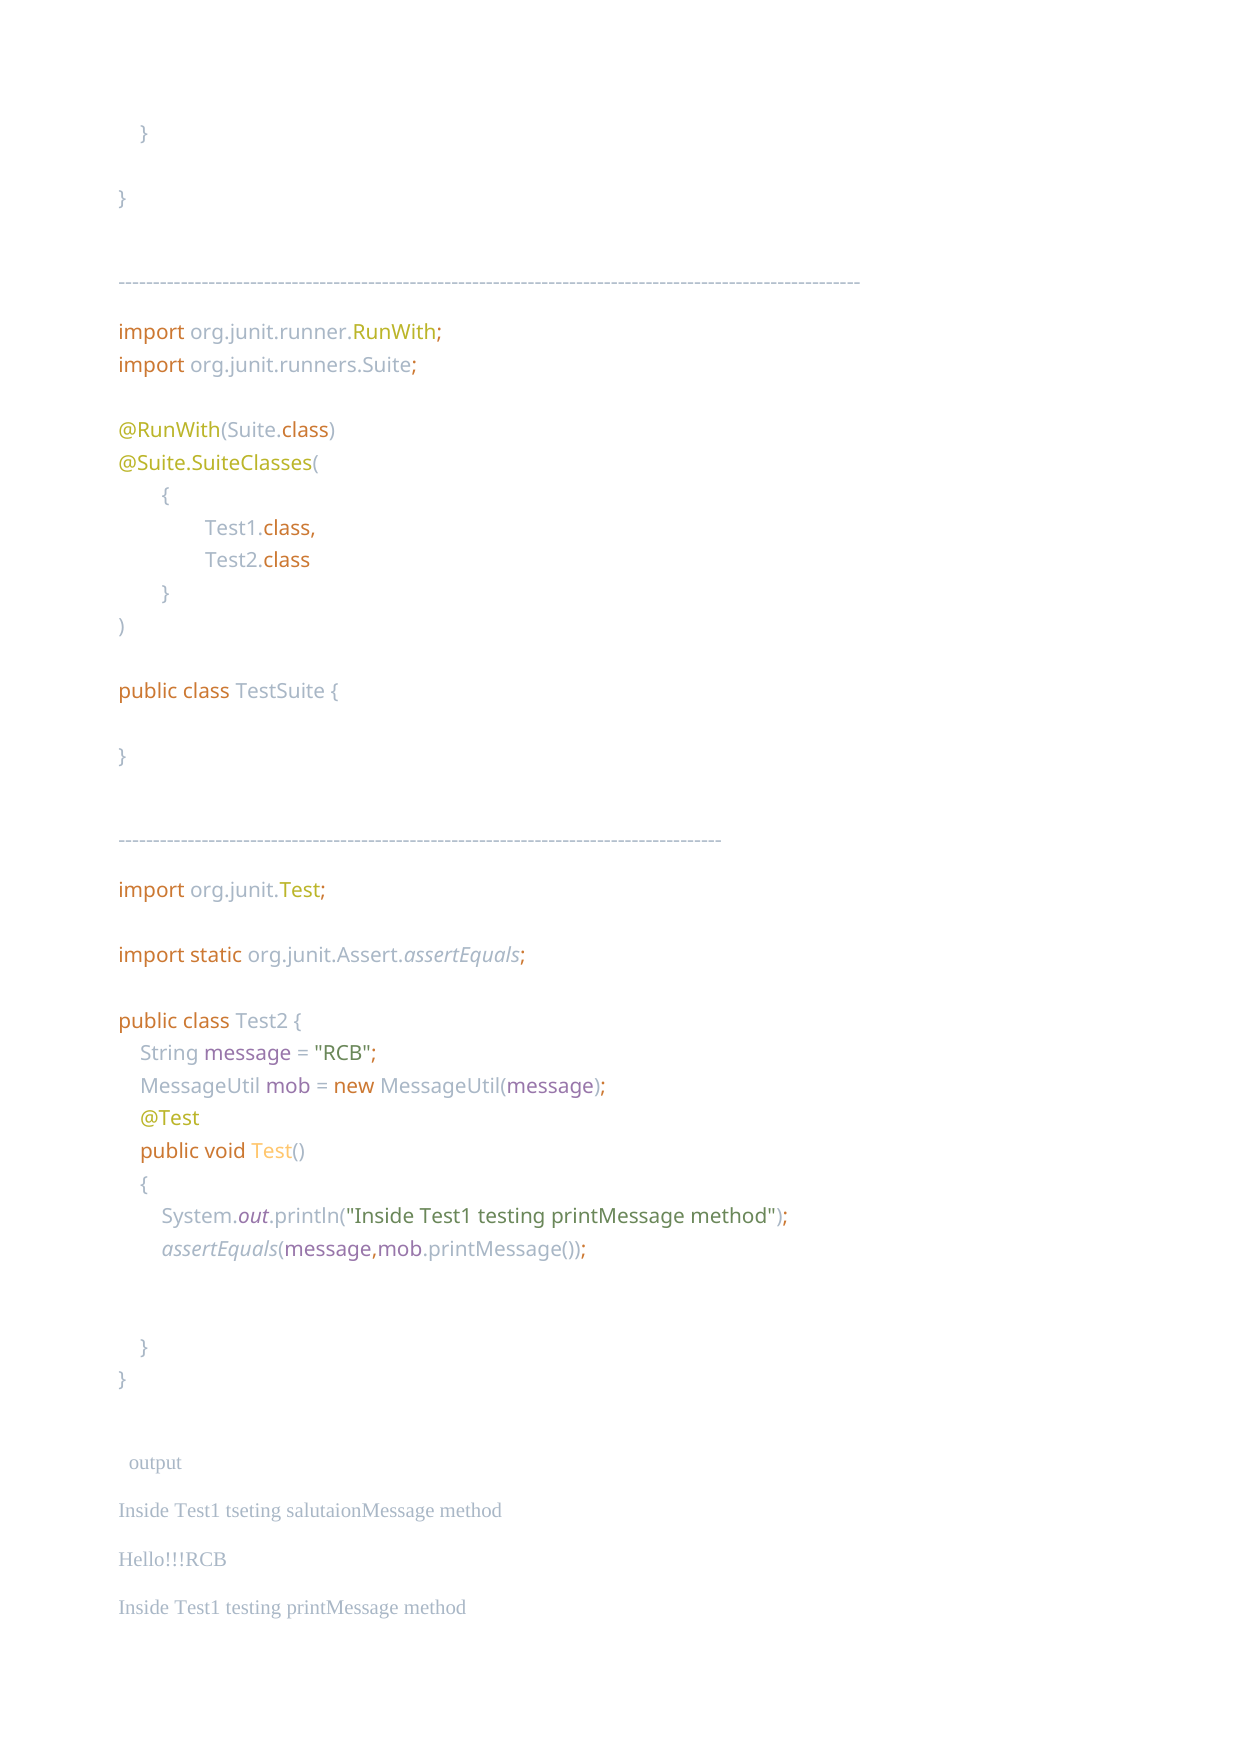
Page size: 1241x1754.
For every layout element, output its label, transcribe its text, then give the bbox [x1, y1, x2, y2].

text import org.junit.Test; import static org.junit.Assert.assertEquals; public class Test2 { String message = "RCB"; MessageUtil mob = new MessageUtil(message); @Test public void Test() { System.out.println("Inside Test1 testing printMessage method"); assertEquals(message,mob.printMessage()); } } [118, 875, 1122, 1425]
text import org.junit.runner.RunWith; import org.junit.runners.Suite; @RunWith(Suite.class) @Suite.SuiteClasses( { Test1.class, Test2.class } ) public class TestSuite { } [118, 317, 1122, 802]
text Inside Test1 testing printMessage method [118, 1595, 1122, 1619]
text ----------------------------------------------------------------------------------------------------------- [118, 269, 1122, 293]
text Inside Test1 tseting salutaionMessage method [118, 1498, 1122, 1522]
text } } [118, 118, 1122, 244]
text Hello!!!RCB [118, 1547, 1122, 1571]
text --------------------------------------------------------------------------------------- [118, 827, 1122, 851]
text output [118, 1450, 1122, 1474]
